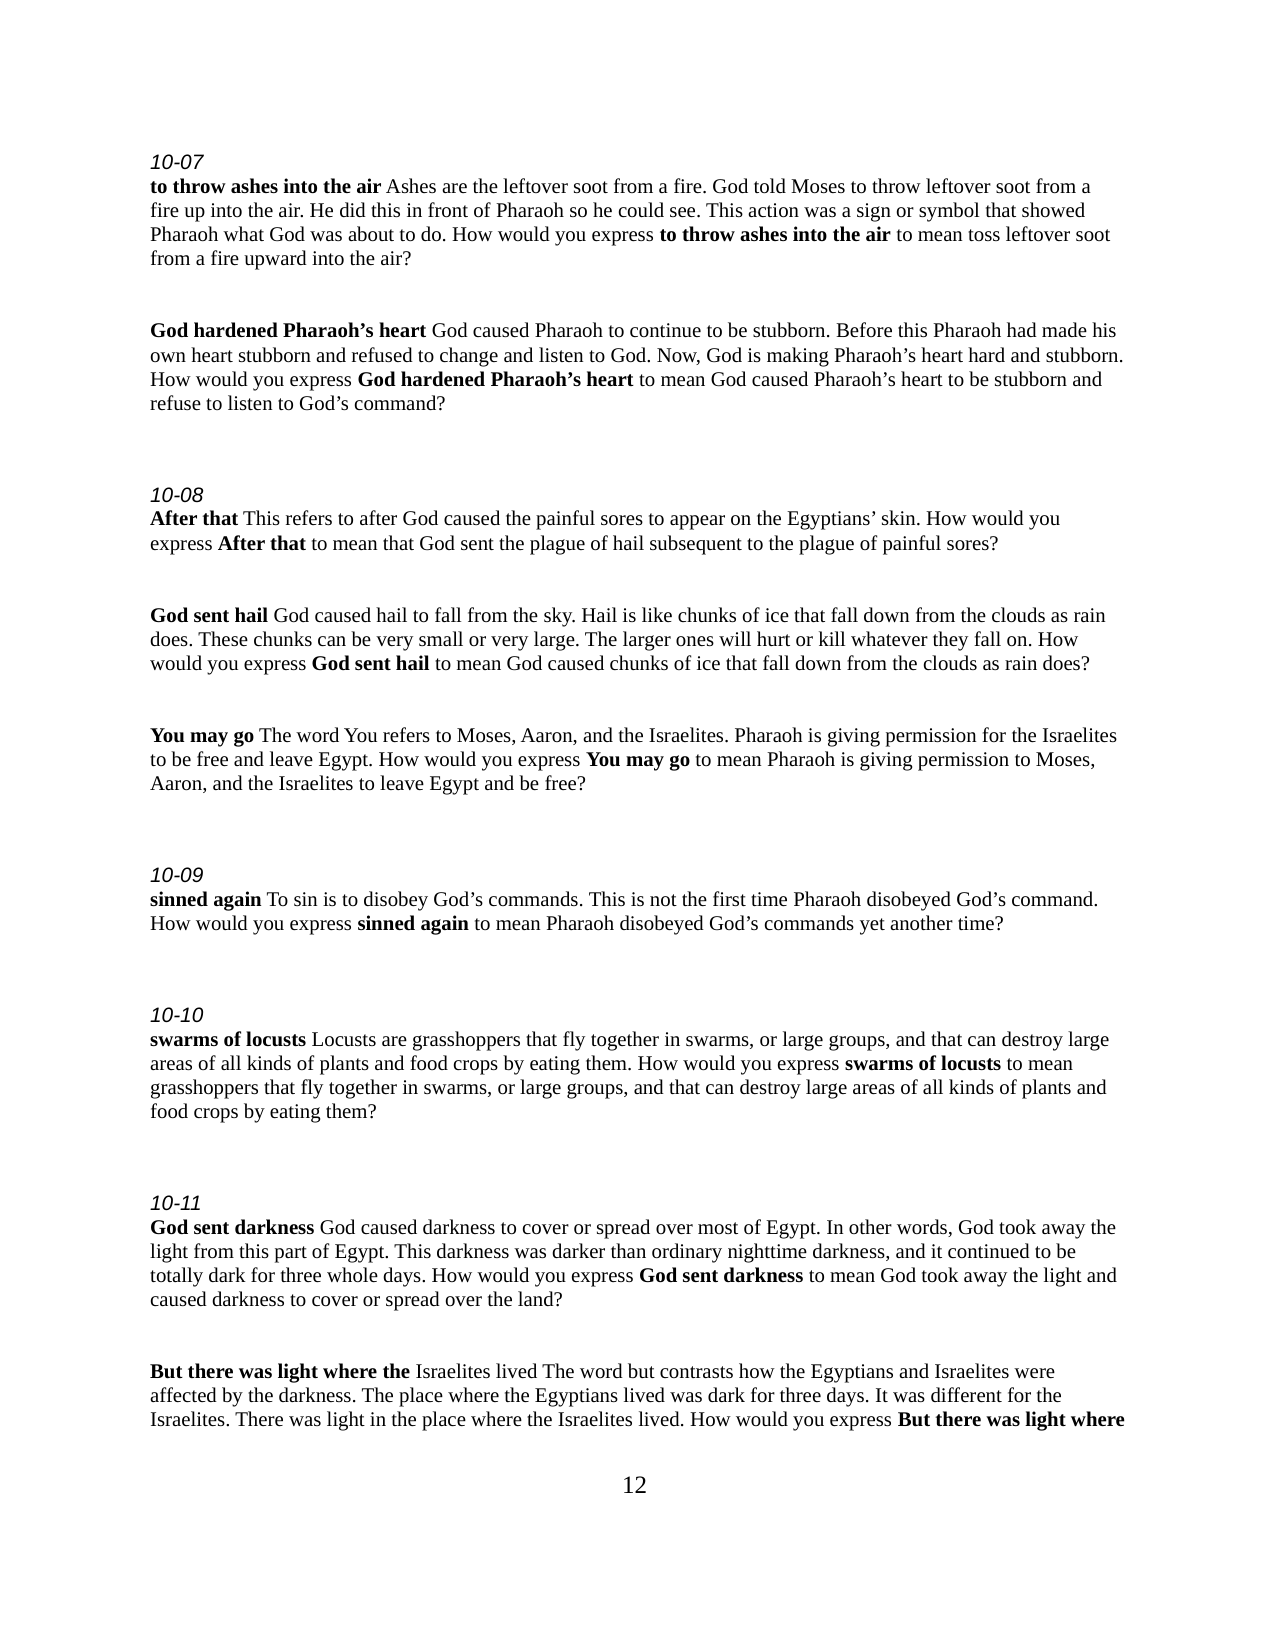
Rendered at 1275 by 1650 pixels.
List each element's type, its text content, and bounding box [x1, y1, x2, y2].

text After that This refers to after God caused the painful sores to appear on the Egyptians’ skin. How would you express After that to mean that God sent the plague of hail subsequent to the plague of painful sores? [150, 506, 1125, 554]
subtitle 10-11 [150, 1191, 1125, 1215]
subtitle 10-09 [150, 863, 1125, 887]
subtitle 10-07 [150, 150, 1125, 174]
text God hardened Pharaoh’s heart God caused Pharaoh to continue to be stubborn. Before this Pharaoh had made his own heart stubborn and refused to change and listen to God. Now, God is making Pharaoh’s heart hard and stubborn. How would you express God hardened Pharaoh’s heart to mean God caused Pharaoh’s heart to be stubborn and refuse to listen to God’s command? [150, 318, 1125, 415]
text God sent darkness God caused darkness to cover or spread over most of Egypt. In other words, God took away the light from this part of Egypt. This darkness was darker than ordinary nighttime darkness, and it continued to be totally dark for three whole days. How would you express God sent darkness to mean God took away the light and caused darkness to cover or spread over the land? [150, 1215, 1125, 1311]
subtitle 10-10 [150, 1003, 1125, 1027]
text But there was light where the Israelites lived The word but contrasts how the Egyptians and Israelites were affected by the darkness. The place where the Egyptians lived was dark for three days. It was different for the Israelites. There was light in the place where the Israelites lived. How would you express But there was light where [150, 1359, 1125, 1431]
subtitle 10-08 [150, 482, 1125, 506]
text swarms of locusts Locusts are grasshoppers that fly together in swarms, or large groups, and that can destroy large areas of all kinds of plants and food crops by eating them. How would you express swarms of locusts to mean grasshoppers that fly together in swarms, or large groups, and that can destroy large areas of all kinds of plants and food crops by eating them? [150, 1027, 1125, 1123]
text sinned again To sin is to disobey God’s commands. This is not the first time Pharaoh disobeyed God’s command. How would you express sinned again to mean Pharaoh disobeyed God’s commands yet another time? [150, 887, 1125, 935]
text You may go The word You refers to Moses, Aaron, and the Israelites. Pharaoh is giving permission for the Israelites to be free and leave Egypt. How would you express You may go to mean Pharaoh is giving permission to Moses, Aaron, and the Israelites to leave Egypt and be free? [150, 723, 1125, 795]
text God sent hail God caused hail to fall from the sky. Hail is like chunks of ice that fall down from the clouds as rain does. These chunks can be very small or very large. The larger ones will hurt or kill whatever they fall on. How would you express God sent hail to mean God caused chunks of ice that fall down from the clouds as rain does? [150, 603, 1125, 675]
text to throw ashes into the air Ashes are the leftover soot from a fire. God told Moses to throw leftover soot from a fire up into the air. He did this in front of Pharaoh so he could see. This action was a sign or symbol that showed Pharaoh what God was about to do. How would you express to throw ashes into the air to mean toss leftover soot from a fire upward into the air? [150, 174, 1125, 270]
